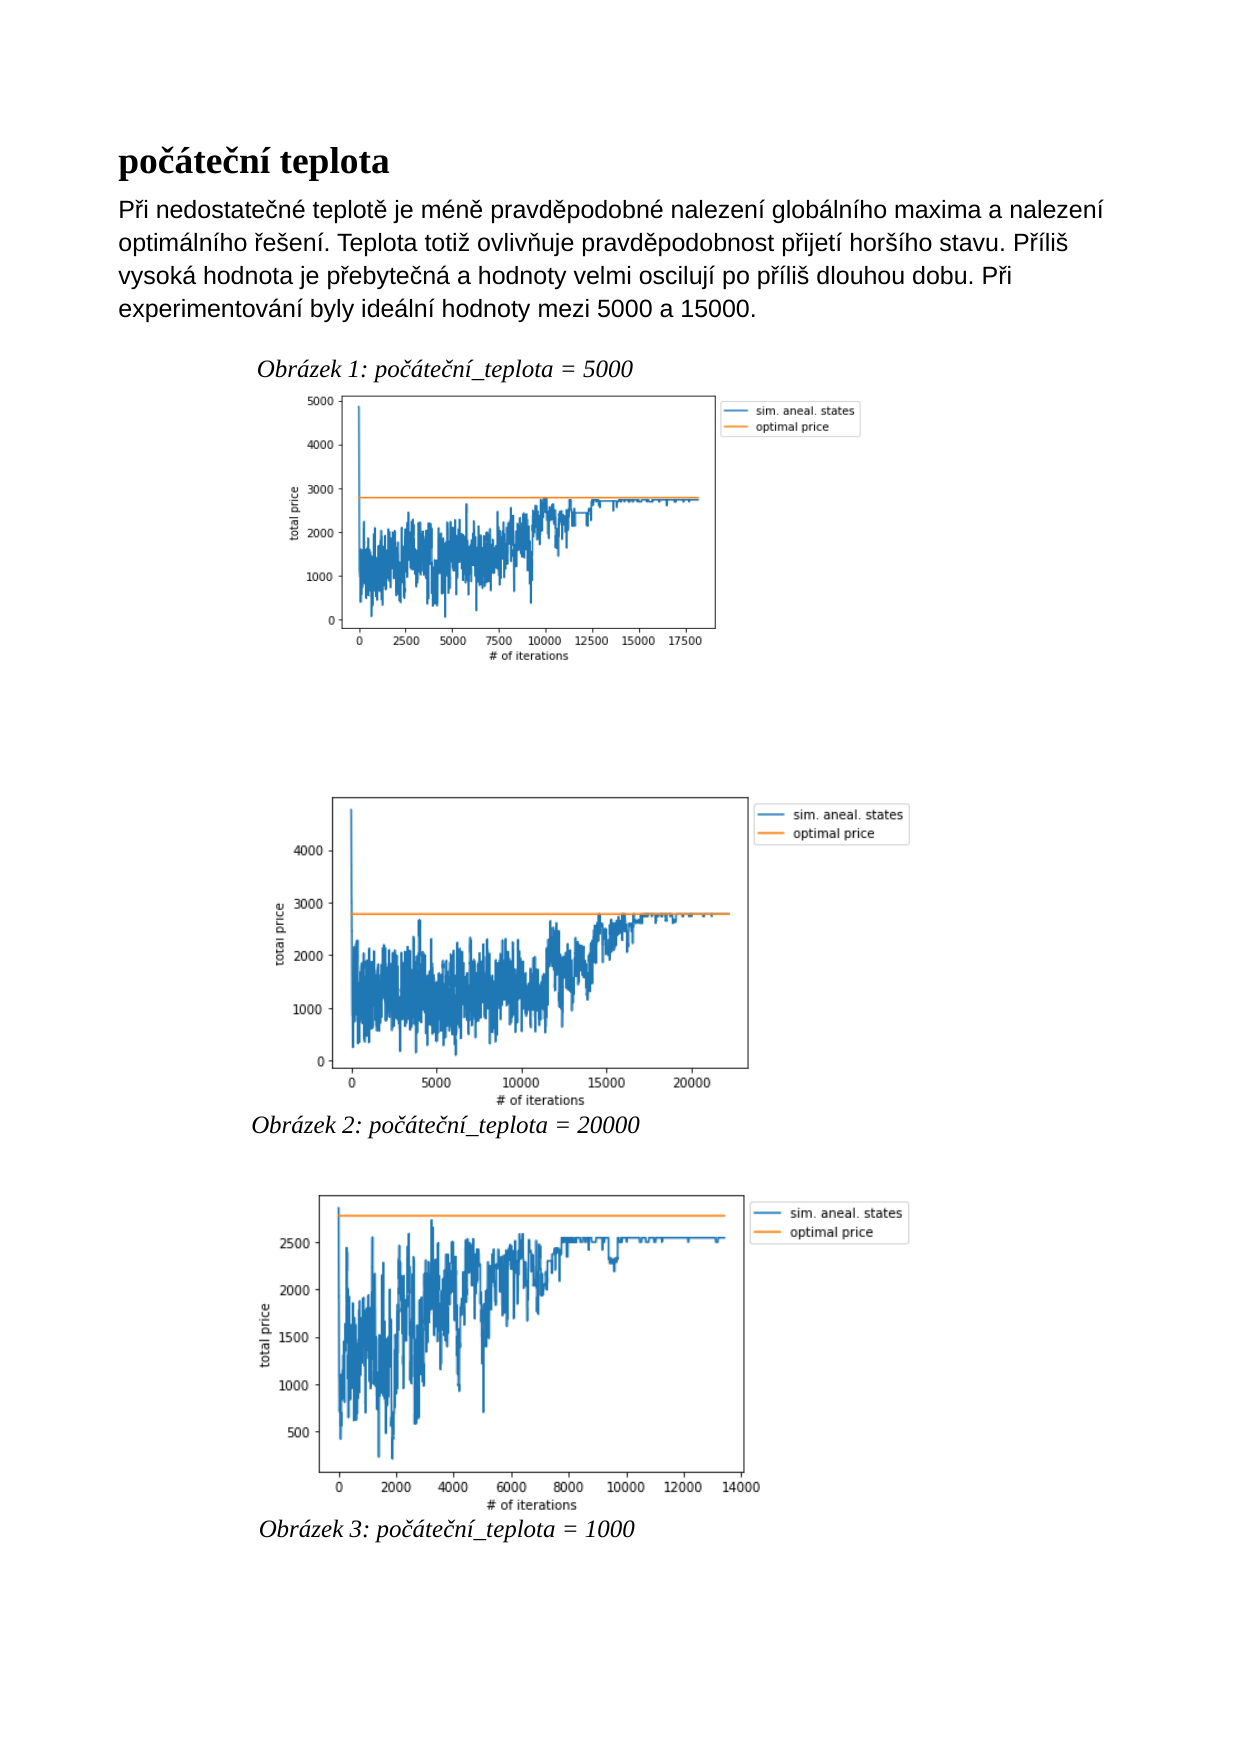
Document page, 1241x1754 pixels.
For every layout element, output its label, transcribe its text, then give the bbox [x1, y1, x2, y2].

text Obrázek 3: počáteční_teplota = 1000 [258, 1515, 912, 1543]
picture [276, 781, 915, 1110]
picture [287, 385, 863, 662]
text Obrázek 2: počáteční_teplota = 20000 [251, 760, 923, 1139]
text Při nedostatečné teplotě je méně pravděpodobné nalezení globálního maxima a nalezení optimálního řešení. Teplota totiž ovlivňuje pravděpodobnost přijetí horšího stavu. Příliš vysoká hodnota je přebytečná a hodnoty velmi oscilují po příliš dlouhou dobu. Při experimentování byly ideální hodnoty mezi 5000 a 15000. [118, 194, 1122, 322]
picture [258, 1185, 912, 1515]
text Obrázek 1: počáteční_teplota = 5000 [257, 354, 918, 382]
subtitle počáteční teplota [118, 139, 1122, 182]
